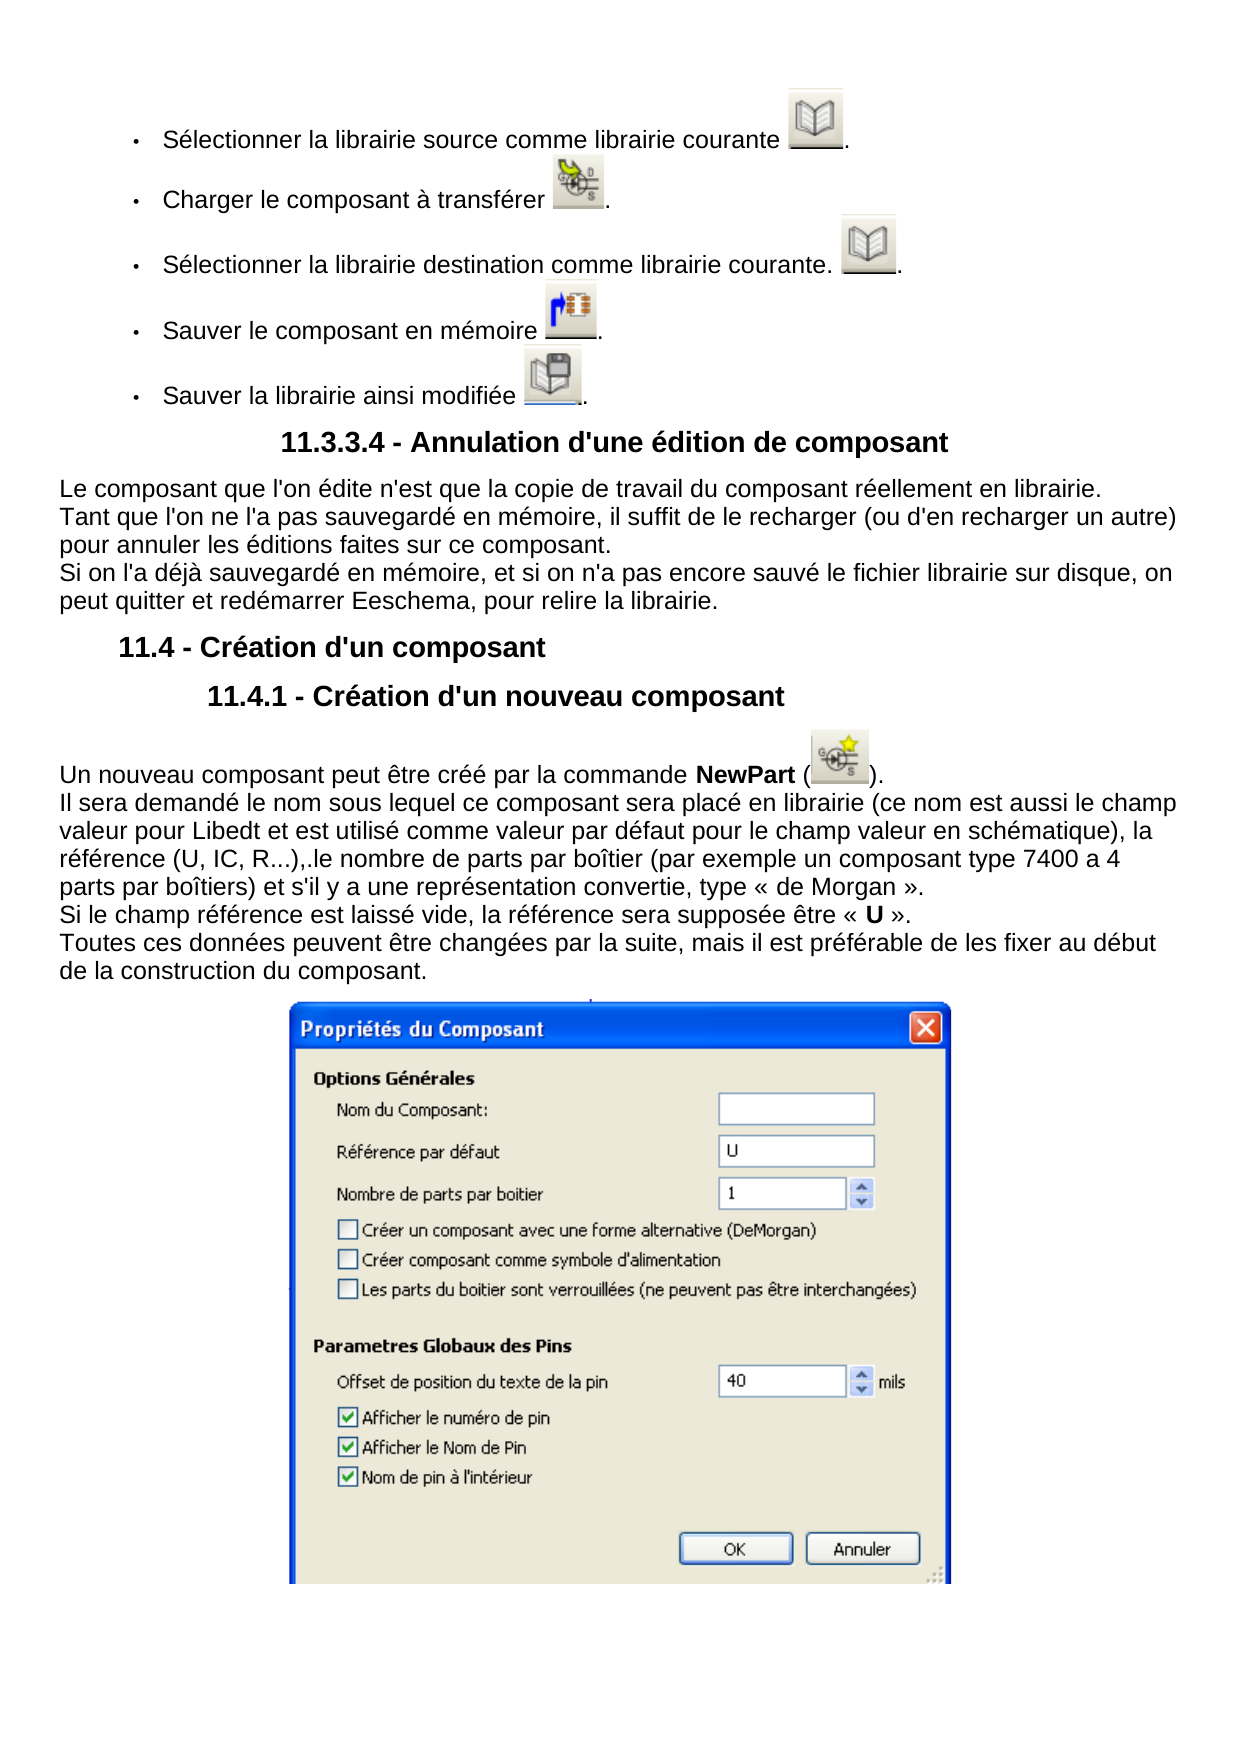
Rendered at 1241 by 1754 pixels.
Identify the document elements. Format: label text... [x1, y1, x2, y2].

text Il sera demandé le nom sous lequel ce composant sera placé en librairie (ce nom est aussi le champ valeur pour Libedt et est utilisé comme valeur par défaut pour le champ valeur en schématique), la référence (U, IC, R...),.le nombre de parts par boîtier (par exemple un composant type 7400 a 4 parts par boîtiers) et s'il y a une représentation convertie, type « de Morgan ». [59, 789, 1181, 901]
picture [788, 88, 844, 149]
list Charger le composant à transférer . [133, 154, 1181, 214]
picture [552, 153, 605, 209]
picture [288, 999, 952, 1584]
subtitle Création d'un composant [118, 631, 1181, 664]
text Toutes ces données peuvent être changées par la suite, mais il est préférable de les fixer au début de la construction du composant. [59, 929, 1181, 985]
text Tant que l'on ne l'a pas sauvegardé en mémoire, il suffit de le recharger (ou d'en recharger un autre) pour annuler les éditions faites sur ce composant. [59, 503, 1181, 559]
text Si le champ référence est laissé vide, la référence sera supposée être « U ». [59, 901, 1181, 929]
picture [811, 728, 869, 784]
picture [841, 214, 897, 274]
list Sauver le composant en mémoire . [133, 279, 1181, 344]
list Sauver la librairie ainsi modifiée . [133, 344, 1181, 410]
subtitle Annulation d'une édition de composant [207, 426, 1181, 458]
picture [545, 279, 597, 339]
subtitle Création d'un nouveau composant [133, 680, 1181, 712]
list Sélectionner la librairie destination comme librairie courante. . [133, 214, 1181, 279]
picture [523, 344, 582, 405]
text Un nouveau composant peut être créé par la commande NewPart (). [59, 729, 1181, 789]
text Le composant que l'on édite n'est que la copie de travail du composant réellement en librairie. [59, 475, 1181, 503]
list Sélectionner la librairie source comme librairie courante . [133, 88, 1181, 154]
text Si on l'a déjà sauvegardé en mémoire, et si on n'a pas encore sauvé le fichier librairie sur disque, on peut quitter et redémarrer Eeschema, pour relire la librairie. [59, 559, 1181, 615]
